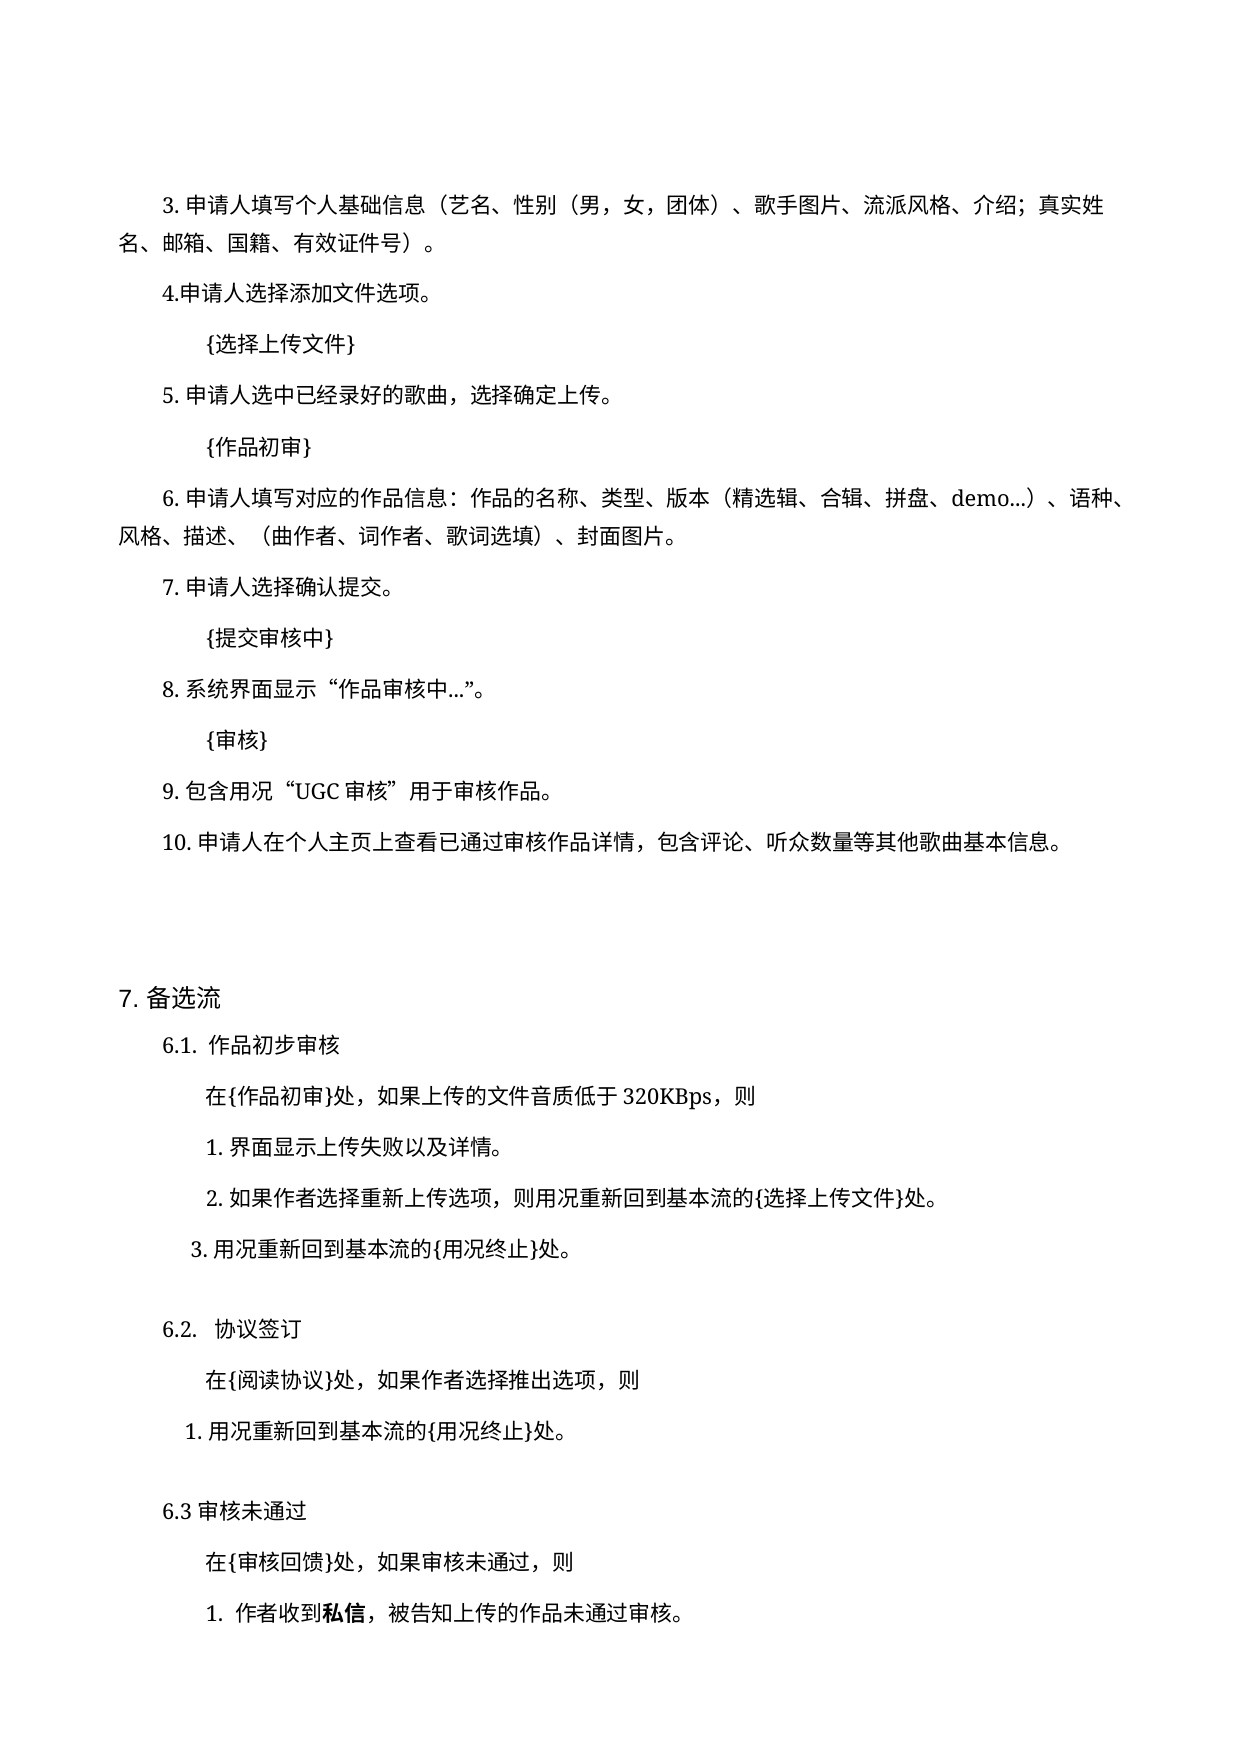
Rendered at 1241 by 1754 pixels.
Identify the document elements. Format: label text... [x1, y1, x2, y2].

subtitle 备选流 [118, 978, 1122, 1014]
text 6.2. 协议签订 [118, 1312, 1122, 1344]
text 6.3 审核未通过 [118, 1494, 1122, 1526]
text 1. 用况重新回到基本流的{用况终止}处。 [118, 1414, 1122, 1446]
text 在{作品初审}处，如果上传的文件音质低于320KBps，则 [118, 1079, 1122, 1111]
text 9. 包含用况“UGC审核”用于审核作品。 [118, 774, 1122, 805]
text 在{审核回馈}处，如果审核未通过，则 [118, 1545, 1122, 1577]
text 1. 界面显示上传失败以及详情。 [118, 1130, 1122, 1162]
text {选择上传文件} [118, 327, 1122, 359]
text 6. 申请人填写对应的作品信息：作品的名称、类型、版本（精选辑、合辑、拼盘、demo...）、语种、风格、描述、（曲作者、词作者、歌词选填）、封面图片。 [118, 481, 1122, 550]
text {审核} [118, 723, 1122, 754]
text 3. 用况重新回到基本流的{用况终止}处。 [118, 1232, 1122, 1264]
text 2. 如果作者选择重新上传选项，则用况重新回到基本流的{选择上传文件}处。 [118, 1181, 1122, 1213]
text 8. 系统界面显示“作品审核中...”。 [118, 672, 1122, 703]
text 5. 申请人选中已经录好的歌曲，选择确定上传。 [118, 378, 1122, 410]
text 3. 申请人填写个人基础信息（艺名、性别（男，女，团体）、歌手图片、流派风格、介绍；真实姓名、邮箱、国籍、有效证件号）。 [118, 188, 1122, 257]
text 10. 申请人在个人主页上查看已通过审核作品详情，包含评论、听众数量等其他歌曲基本信息。 [118, 825, 1122, 856]
text 7. 申请人选择确认提交。 [118, 569, 1122, 601]
text {提交审核中} [118, 621, 1122, 652]
text 在{阅读协议}处，如果作者选择推出选项，则 [118, 1363, 1122, 1395]
text 6.1. 作品初步审核 [118, 1028, 1122, 1060]
text {作品初审} [118, 429, 1122, 461]
text 4.申请人选择添加文件选项。 [118, 276, 1122, 308]
text 1. 作者收到私信，被告知上传的作品未通过审核。 [118, 1596, 1122, 1628]
